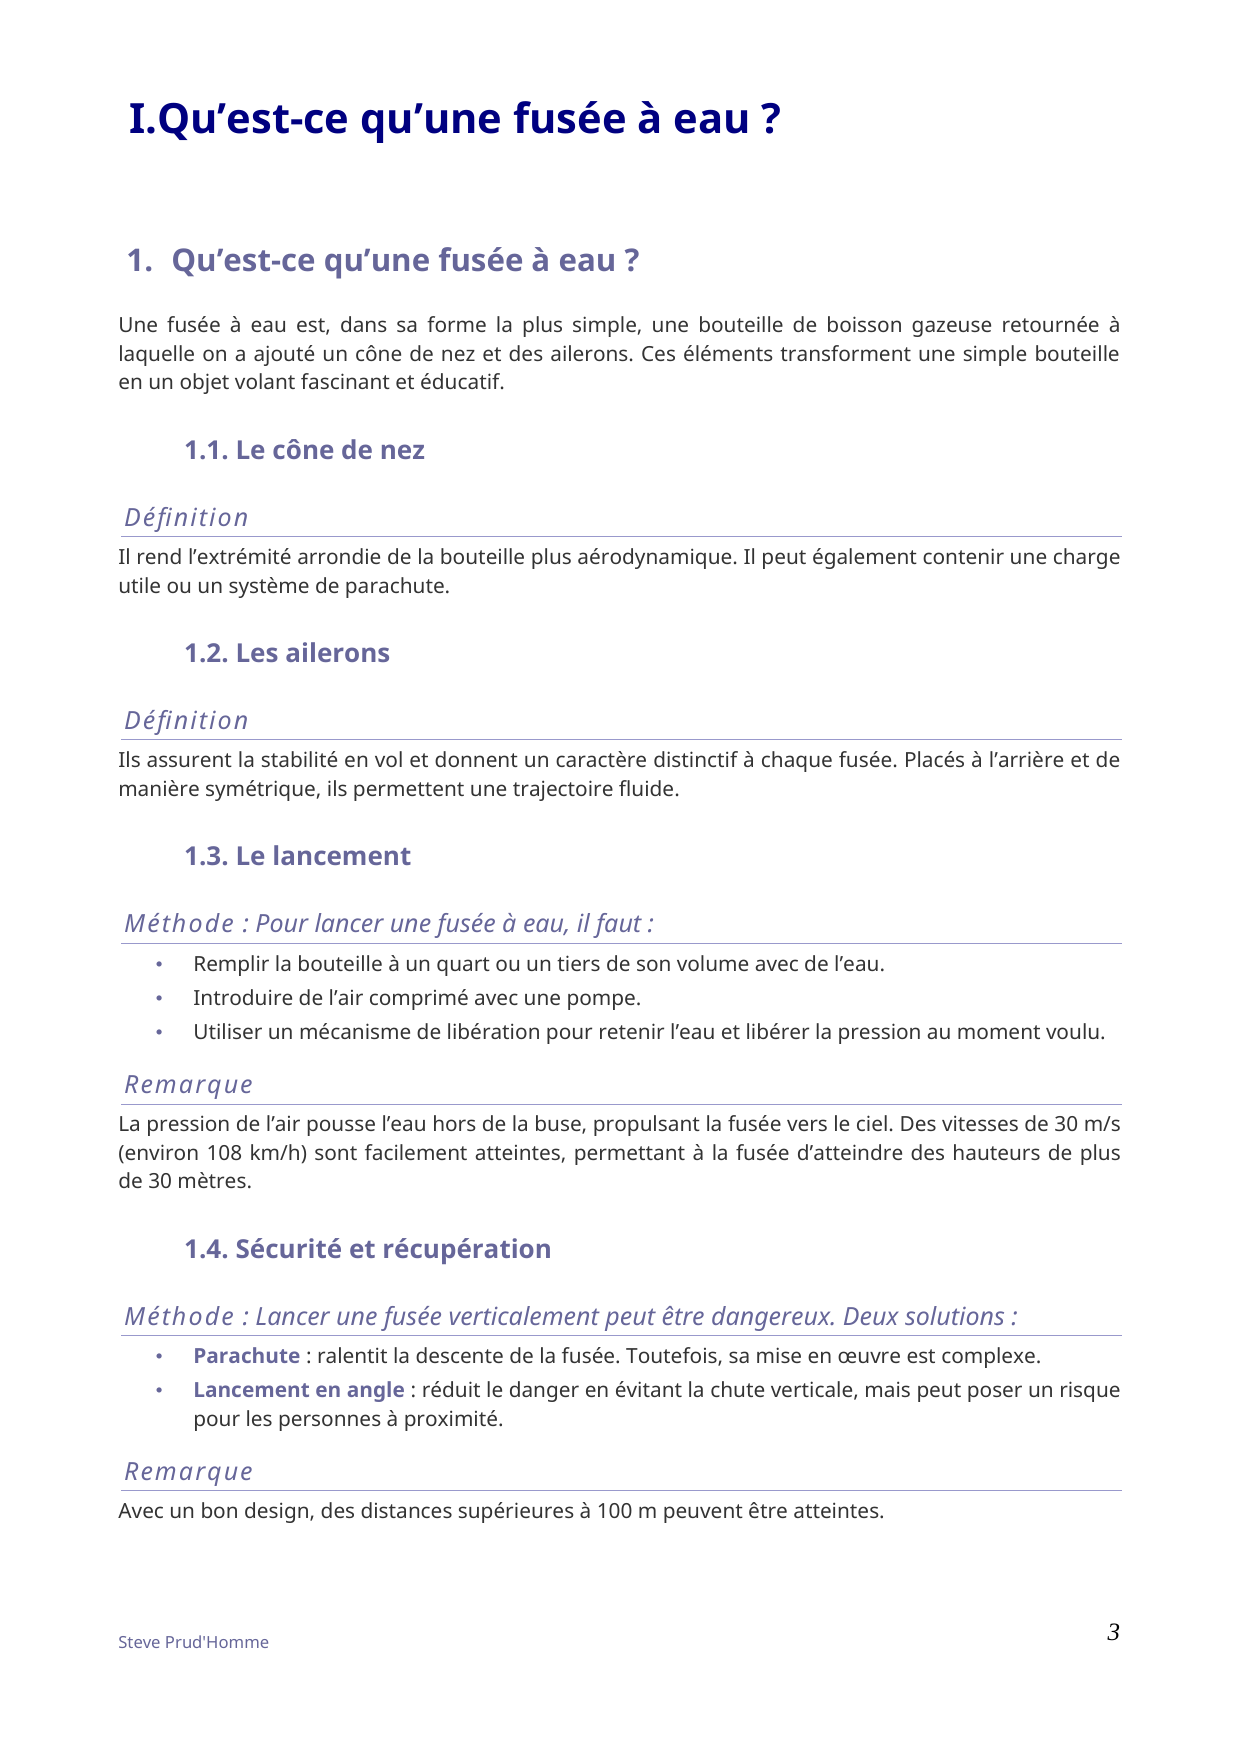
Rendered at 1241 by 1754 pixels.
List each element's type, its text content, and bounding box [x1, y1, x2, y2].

title Méthode : Lancer une fusée verticalement peut être dangereux. Deux solutions : [121, 1295, 1122, 1335]
list Parachute : ralentit la descente de la fusée. Toutefois, sa mise en œuvre est complexe. [156, 1341, 1122, 1370]
title Définition [121, 699, 1122, 739]
text Avec un bon design, des distances supérieures à 100 m peuvent être atteintes. [118, 1496, 1122, 1524]
title Remarque [121, 1064, 1122, 1104]
list Utiliser un mécanisme de libération pour retenir l’eau et libérer la pression au moment voulu. [156, 1017, 1122, 1046]
title Méthode : Pour lancer une fusée à eau, il faut : [121, 903, 1122, 943]
title Remarque [121, 1450, 1122, 1490]
list Lancement en angle : réduit le danger en évitant la chute verticale, mais peut poser un risque pour les personnes à proximité. [156, 1376, 1122, 1432]
title Le cône de nez [177, 431, 1122, 467]
text Ils assurent la stabilité en vol et donnent un caractère distinctif à chaque fusée. Placés à l’arrière et de manière symétrique, ils permettent une trajectoire fluide. [118, 746, 1122, 802]
text Il rend l’extrémité arrondie de la bouteille plus aérodynamique. Il peut également contenir une charge utile ou un système de parachute. [118, 542, 1122, 599]
list Remplir la bouteille à un quart ou un tiers de son volume avec de l’eau. [156, 949, 1122, 977]
title Le lancement [177, 838, 1122, 873]
title Qu’est-ce qu’une fusée à eau ? [118, 238, 1122, 281]
text Une fusée à eau est, dans sa forme la plus simple, une bouteille de boisson gazeuse retournée à laquelle on a ajouté un cône de nez et des ailerons. Ces éléments transforment une simple bouteille en un objet volant fascinant et éducatif. [118, 311, 1122, 396]
title Qu’est-ce qu’une fusée à eau ? [118, 88, 1122, 145]
list Introduire de l’air comprimé avec une pompe. [156, 983, 1122, 1012]
title Les ailerons [177, 634, 1122, 670]
text La pression de l’air pousse l’eau hors de la buse, propulsant la fusée vers le ciel. Des vitesses de 30 m/s (environ 108 km/h) sont facilement atteintes, permettant à la fusée d’atteindre des hauteurs de plus de 30 mètres. [118, 1109, 1122, 1195]
title Sécurité et récupération [177, 1230, 1122, 1266]
title Définition [121, 496, 1122, 536]
